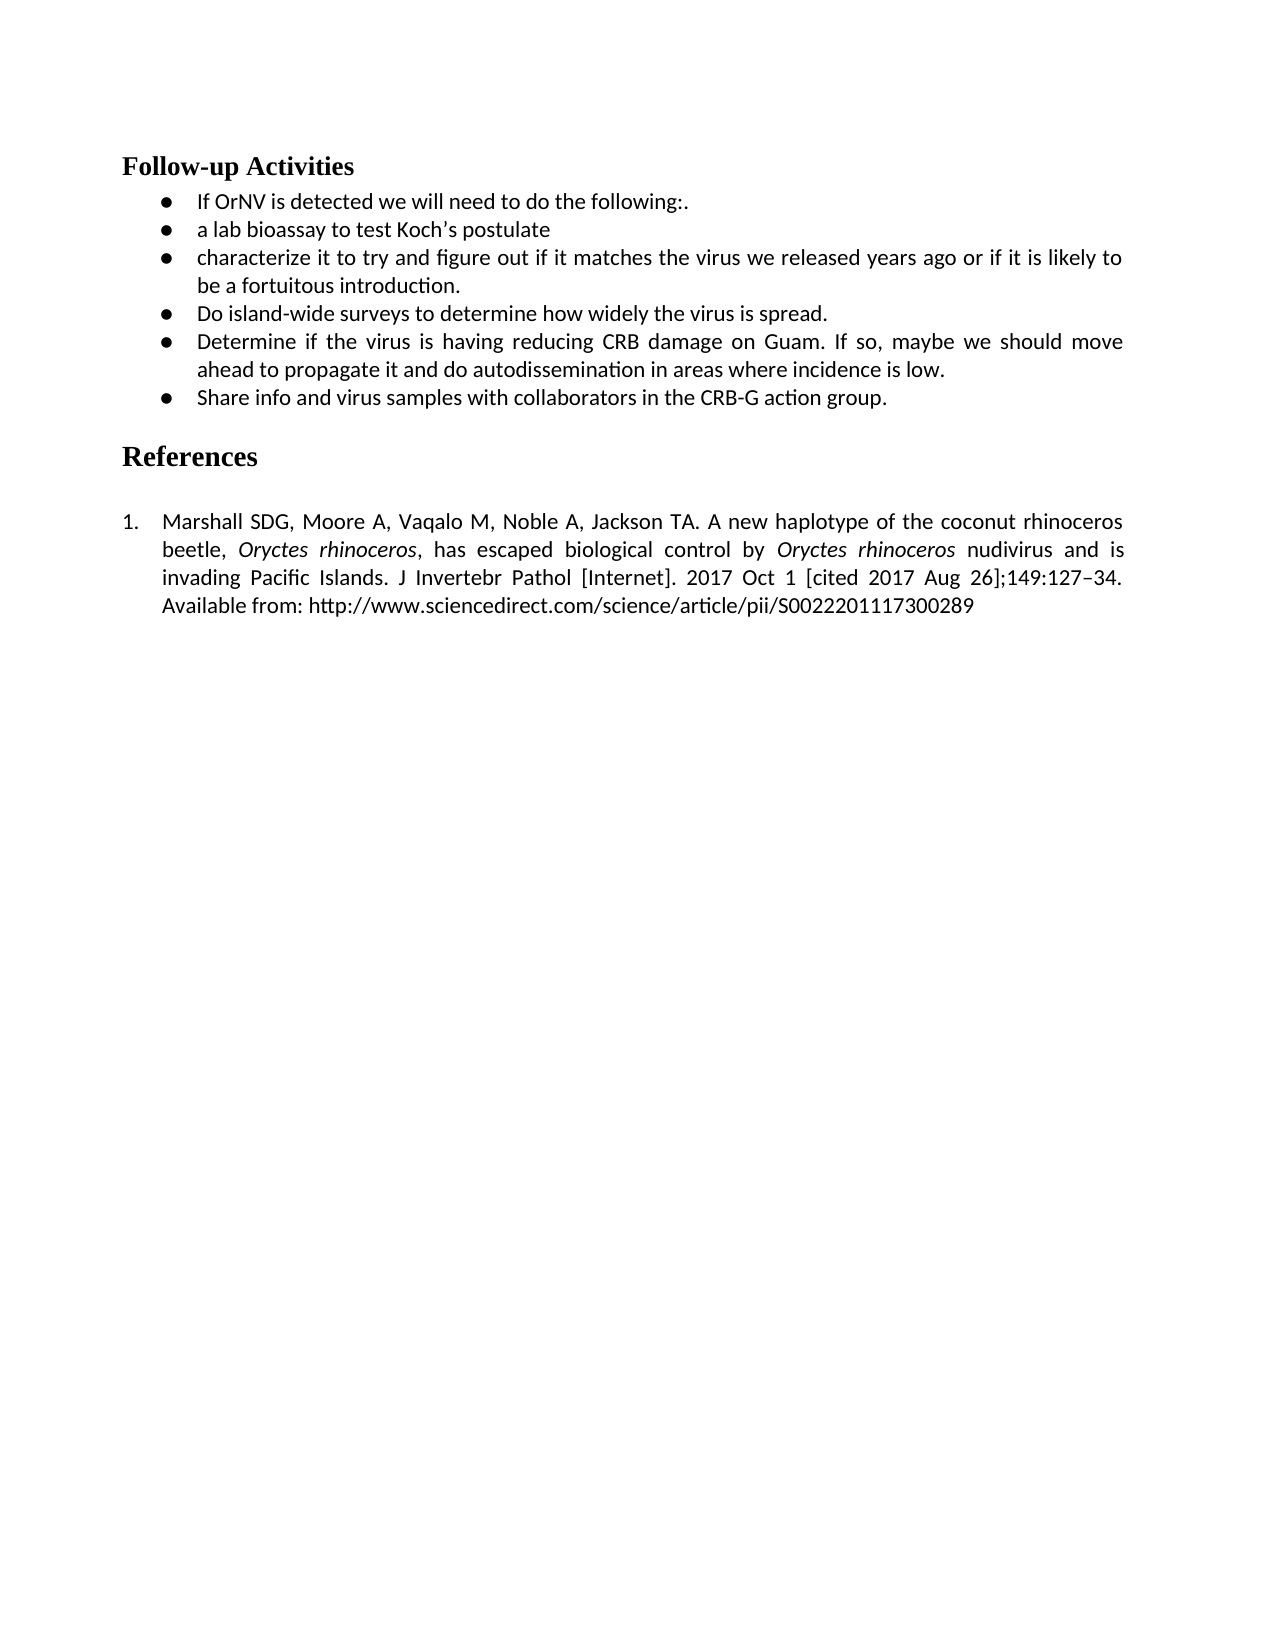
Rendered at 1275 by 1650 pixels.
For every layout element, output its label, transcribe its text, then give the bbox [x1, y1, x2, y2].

subtitle References [122, 439, 1125, 473]
list characterize it to try and figure out if it matches the virus we released years ago or if it is likely to be a fortuitous introduction. [159, 243, 1125, 299]
subtitle Follow-up Activities [122, 150, 1125, 181]
list If OrNV is detected we will need to do the following:. [159, 187, 1125, 215]
text 1. Marshall SDG, Moore A, Vaqalo M, Noble A, Jackson TA. A new haplotype of the coconut rhinoceros beetle, Oryctes rhinoceros, has escaped biological control by Oryctes rhinoceros nudivirus and is invading Pacific Islands. J Invertebr Pathol [Internet]. 2017 Oct 1 [cited 2017 Aug 26];149:127–34. Available from: http://www.sciencedirect.com/science/article/pii/S0022201117300289 [122, 507, 1125, 619]
list Share info and virus samples with collaborators in the CRB-G action group. [159, 383, 1125, 412]
list Determine if the virus is having reducing CRB damage on Guam. If so, maybe we should move ahead to propagate it and do autodissemination in areas where incidence is low. [159, 327, 1125, 383]
list a lab bioassay to test Koch’s postulate [159, 215, 1125, 243]
list Do island-wide surveys to determine how widely the virus is spread. [159, 299, 1125, 327]
